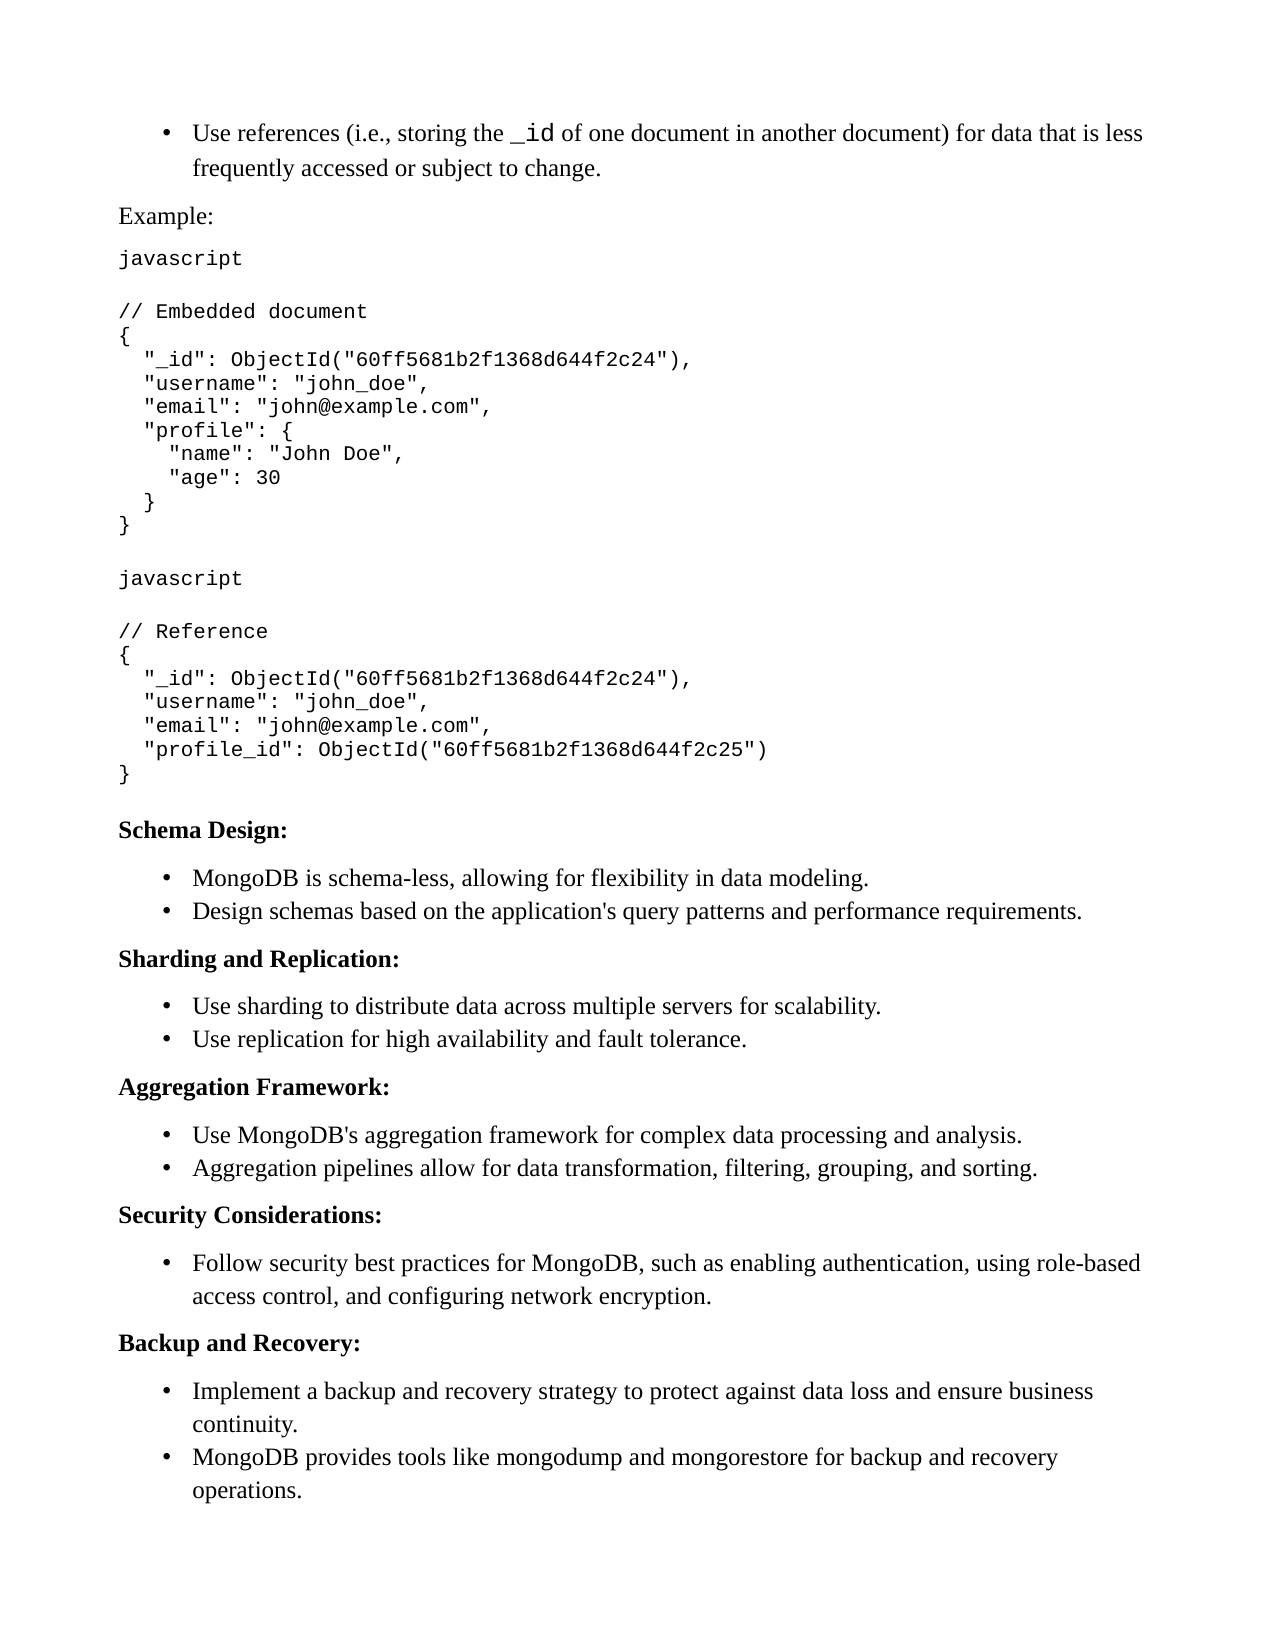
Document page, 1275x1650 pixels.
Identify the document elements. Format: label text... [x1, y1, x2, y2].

list Follow security best practices for MongoDB, such as enabling authentication, using role-based access control, and configuring network encryption. [162, 1248, 1157, 1310]
text "username": "john_doe", [118, 372, 1157, 396]
list Use sharding to distribute data across multiple servers for scalability. [162, 991, 1157, 1020]
text Backup and Recovery: [118, 1328, 1157, 1357]
text "profile": { [118, 420, 1157, 443]
text } [118, 514, 1157, 538]
text javascript [118, 567, 1157, 591]
text Aggregation Framework: [118, 1072, 1157, 1101]
text { [118, 325, 1157, 349]
list Use references (i.e., storing the _id of one document in another document) for data that is less frequently accessed or subject to change. [162, 118, 1157, 182]
list Implement a backup and recovery strategy to protect against data loss and ensure business continuity. [162, 1376, 1157, 1438]
text } [118, 762, 1157, 786]
list Design schemas based on the application's query patterns and performance requirements. [162, 896, 1157, 925]
text "_id": ObjectId("60ff5681b2f1368d644f2c24"), [118, 349, 1157, 372]
text javascript [118, 248, 1157, 272]
list MongoDB provides tools like mongodump and mongorestore for backup and recovery operations. [162, 1442, 1157, 1504]
text } [118, 491, 1157, 514]
text "email": "john@example.com", [118, 396, 1157, 420]
list Aggregation pipelines allow for data transformation, filtering, grouping, and sorting. [162, 1153, 1157, 1181]
text "profile_id": ObjectId("60ff5681b2f1368d644f2c25") [118, 739, 1157, 762]
text // Reference [118, 621, 1157, 644]
text "email": "john@example.com", [118, 715, 1157, 739]
list Use replication for high availability and fault tolerance. [162, 1024, 1157, 1053]
list MongoDB is schema-less, allowing for flexibility in data modeling. [162, 863, 1157, 892]
text Schema Design: [118, 816, 1157, 844]
list Use MongoDB's aggregation framework for complex data processing and analysis. [162, 1120, 1157, 1148]
text Sharding and Replication: [118, 944, 1157, 973]
text Security Considerations: [118, 1200, 1157, 1229]
text "name": "John Doe", [118, 443, 1157, 467]
text Example: [118, 201, 1157, 229]
text { [118, 644, 1157, 668]
text "age": 30 [118, 467, 1157, 491]
text // Embedded document [118, 302, 1157, 325]
text "username": "john_doe", [118, 692, 1157, 715]
text "_id": ObjectId("60ff5681b2f1368d644f2c24"), [118, 668, 1157, 692]
